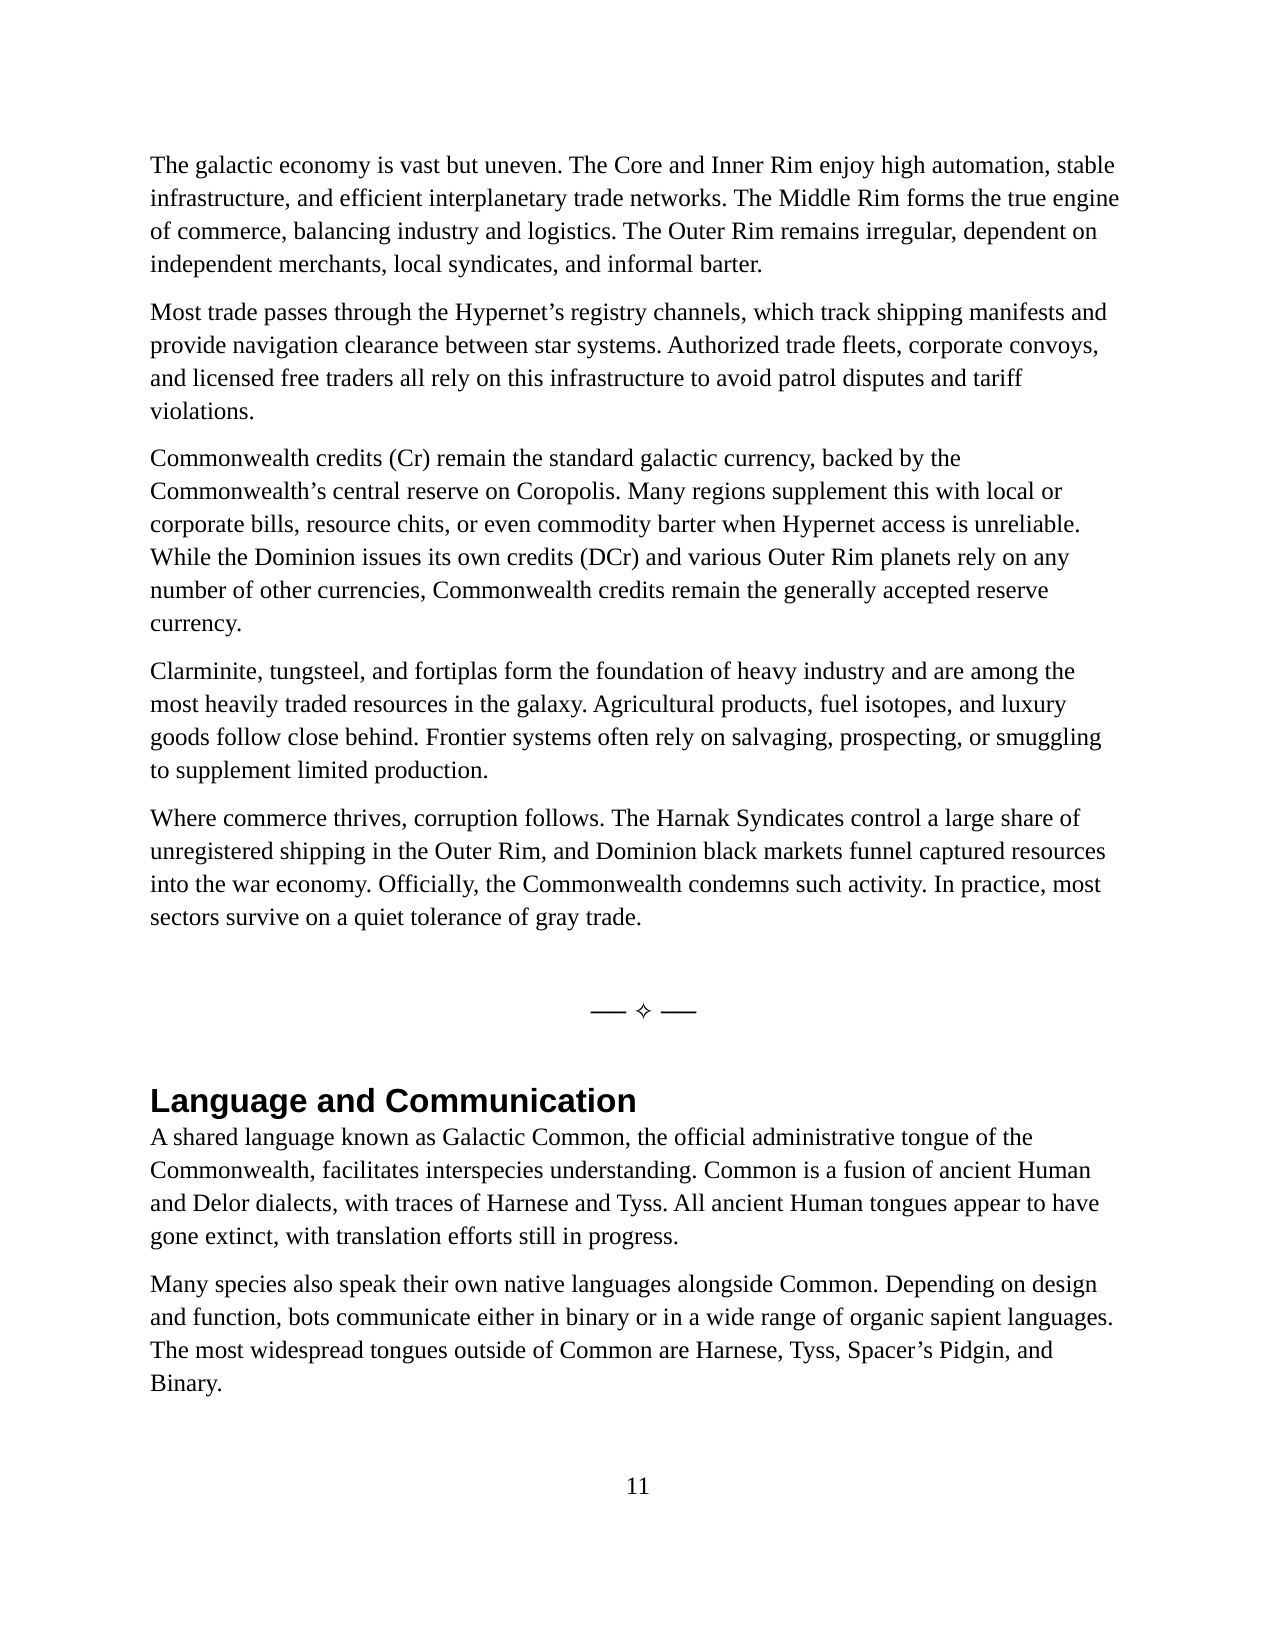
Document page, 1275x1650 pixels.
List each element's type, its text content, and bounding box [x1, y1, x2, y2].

subtitle Language and Communication [150, 1081, 1125, 1119]
text Many species also speak their own native languages alongside Common. Depending on design and function, bots communicate either in binary or in a wide range of organic sapient languages. The most widespread tongues outside of Common are Harnese, Tyss, Spacer’s Pidgin, and Binary. [150, 1269, 1125, 1397]
text Most trade passes through the Hypernet’s registry channels, which track shipping manifests and provide navigation clearance between star systems. Authorized trade fleets, corporate convoys, and licensed free traders all rely on this infrastructure to avoid patrol disputes and tariff violations. [150, 297, 1125, 424]
text A shared language known as Galactic Common, the official administrative tongue of the Commonwealth, facilitates interspecies understanding. Common is a fusion of ancient Human and Delor dialects, with traces of Harnese and Tyss. All ancient Human tongues appear to have gone extinct, with translation efforts still in progress. [150, 1122, 1125, 1250]
text ── ✧ ── [162, 997, 1125, 1026]
text The galactic economy is vast but uneven. The Core and Inner Rim enjoy high automation, stable infrastructure, and efficient interplanetary trade networks. The Middle Rim forms the true engine of commerce, balancing industry and logistics. The Outer Rim remains irregular, dependent on independent merchants, local syndicates, and informal barter. [150, 150, 1125, 278]
text Commonwealth credits (Cr) remain the standard galactic currency, backed by the Commonwealth’s central reserve on Coropolis. Many regions supplement this with local or corporate bills, resource chits, or even commodity barter when Hypernet access is unreliable. While the Dominion issues its own credits (DCr) and various Outer Rim planets rely on any number of other currencies, Commonwealth credits remain the generally accepted reserve currency. [150, 443, 1125, 637]
text Where commerce thrives, corruption follows. The Harnak Syndicates control a large share of unregistered shipping in the Outer Rim, and Dominion black markets funnel captured resources into the war economy. Officially, the Commonwealth condemns such activity. In practice, most sectors survive on a quiet tolerance of gray trade. [150, 803, 1125, 931]
text Clarminite, tungsteel, and fortiplas form the foundation of heavy industry and are among the most heavily traded resources in the galaxy. Agricultural products, fuel isotopes, and luxury goods follow close behind. Frontier systems often rely on salvaging, prospecting, or smuggling to supplement limited production. [150, 656, 1125, 784]
